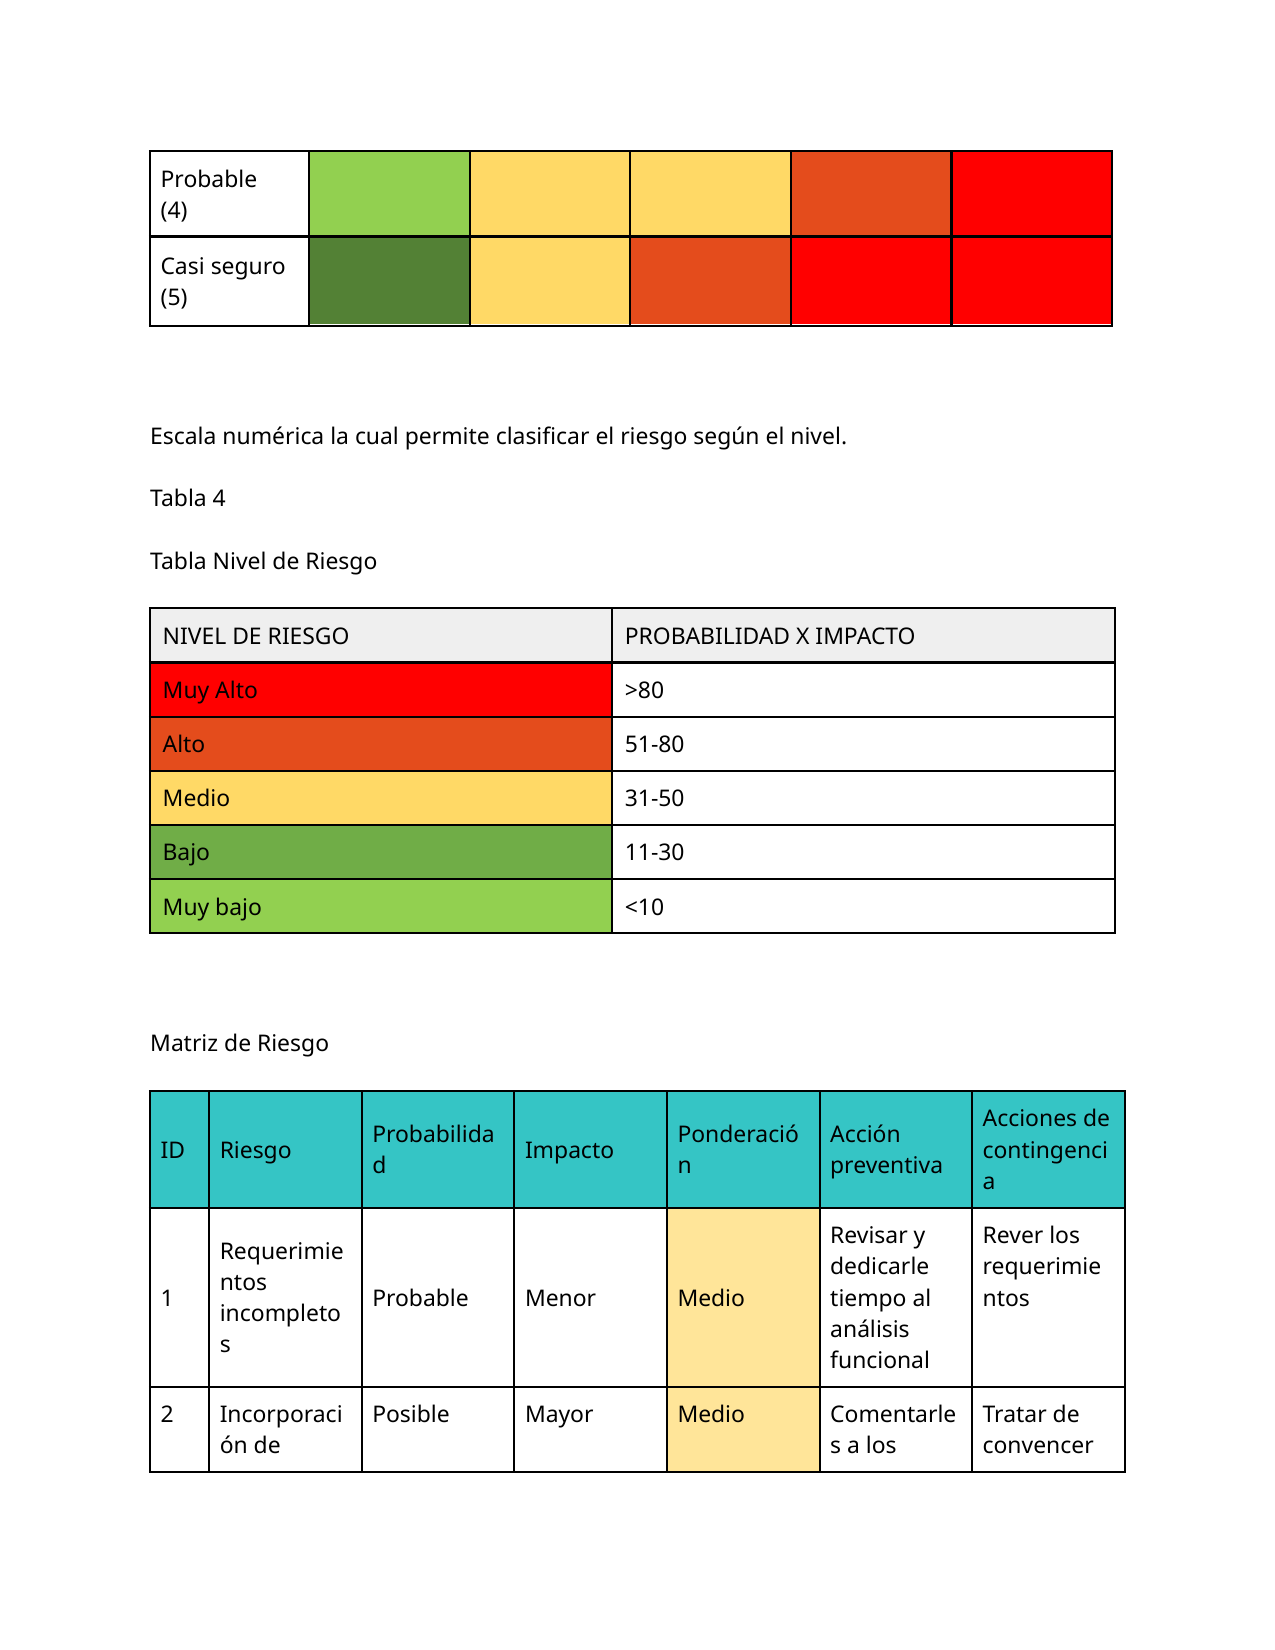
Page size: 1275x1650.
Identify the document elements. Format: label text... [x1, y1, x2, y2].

table_cell Medio [668, 1209, 819, 1386]
table_header NIVEL DE RIESGO [151, 609, 611, 661]
table_cell [310, 238, 469, 324]
table_header ID [151, 1092, 208, 1207]
table_cell [471, 152, 629, 235]
table_header PROBABILIDAD X IMPACTO [613, 609, 1114, 661]
table_cell [792, 238, 950, 324]
table_cell >80 [613, 664, 1114, 716]
table_cell Requerimientos incompletos [210, 1209, 361, 1386]
table_cell Tratar de convencer [973, 1388, 1124, 1471]
table_cell Probable [363, 1209, 513, 1386]
text Escala numérica la cual permite clasificar el riesgo según el nivel. [150, 420, 1125, 451]
table_cell 2 [151, 1388, 208, 1471]
table_header Probabilidad [363, 1092, 513, 1207]
table_cell Bajo [151, 826, 611, 878]
table_cell Casi seguro (5) [151, 238, 308, 324]
table_cell [953, 152, 1111, 235]
table_cell Posible [363, 1388, 513, 1471]
table_cell [953, 238, 1111, 324]
table_header Acciones de contingencia [973, 1092, 1124, 1207]
table_cell Muy bajo [151, 880, 611, 932]
table_cell Rever los requerimientos [973, 1209, 1124, 1386]
table_cell Comentarles a los [821, 1388, 971, 1471]
table_cell 11-30 [613, 826, 1114, 878]
table_cell [631, 238, 790, 324]
table_header Riesgo [210, 1092, 361, 1207]
table_cell Probable (4) [151, 152, 308, 235]
table_cell Muy Alto [151, 664, 611, 716]
table_cell [310, 152, 469, 235]
table_cell 31-50 [613, 772, 1114, 824]
table_cell Menor [515, 1209, 666, 1386]
text Tabla Nivel de Riesgo [150, 545, 1125, 576]
table_cell Mayor [515, 1388, 666, 1471]
table_cell [792, 152, 950, 235]
table_cell Alto [151, 718, 611, 770]
text Tabla 4 [150, 482, 1125, 513]
table_cell [631, 152, 790, 235]
table_cell [471, 238, 629, 324]
table_cell <10 [613, 880, 1114, 932]
table_cell Medio [151, 772, 611, 824]
table_cell Revisar y dedicarle tiempo al análisis funcional [821, 1209, 971, 1386]
table_cell 1 [151, 1209, 208, 1386]
text Matriz de Riesgo [150, 1027, 1125, 1059]
table_cell Medio [668, 1388, 819, 1471]
table_header Ponderación [668, 1092, 819, 1207]
table_cell Incorporación de [210, 1388, 361, 1471]
table_header Impacto [515, 1092, 666, 1207]
table_header Acción preventiva [821, 1092, 971, 1207]
table_cell 51-80 [613, 718, 1114, 770]
